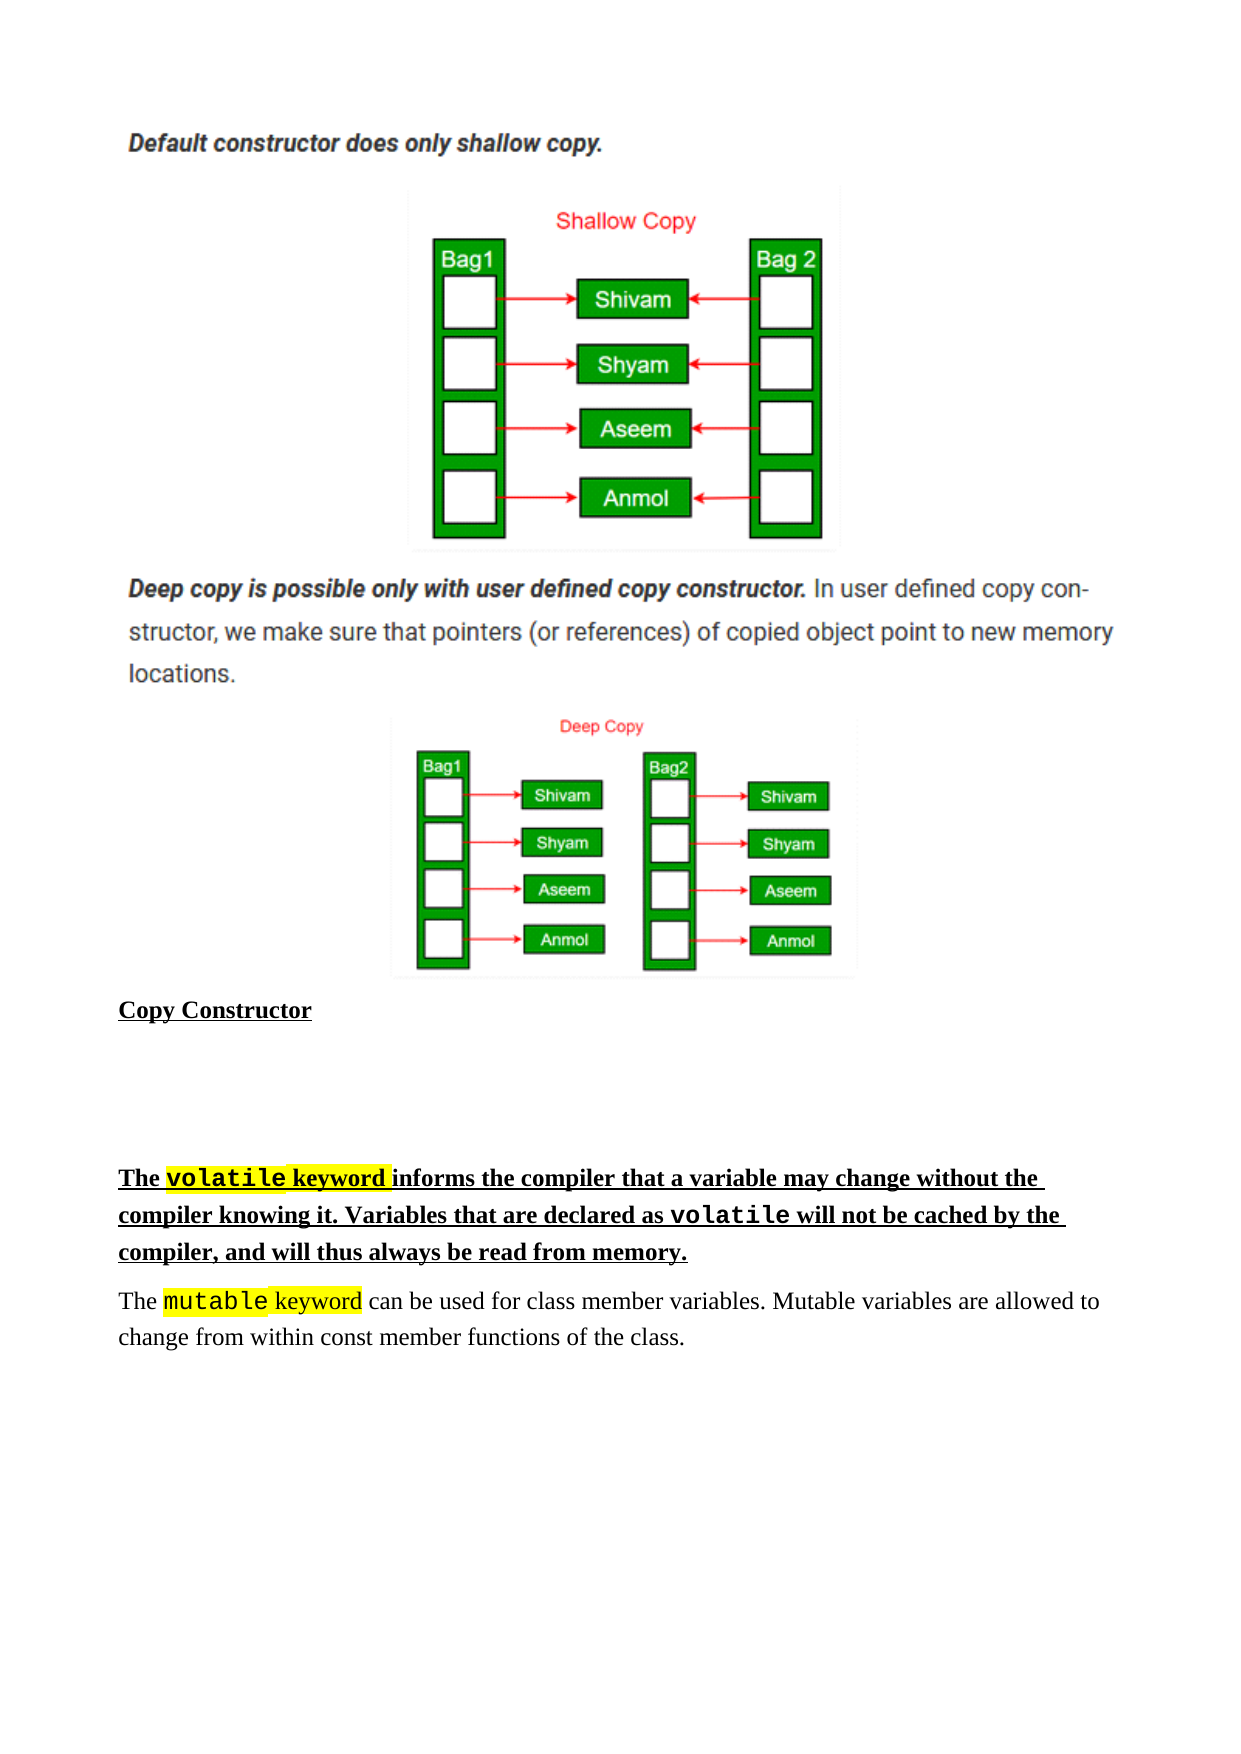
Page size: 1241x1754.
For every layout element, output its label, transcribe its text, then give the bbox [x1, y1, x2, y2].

text The volatile keyword informs the compiler that a variable may change without the compiler knowing it. Variables that are declared as volatile will not be cached by the compiler, and will thus always be read from memory. [118, 1163, 1122, 1265]
text The mutable keyword can be used for class member variables. Mutable variables are allowed to change from within const member functions of the class. [118, 1286, 1122, 1351]
text Copy Constructor [118, 995, 1122, 1023]
